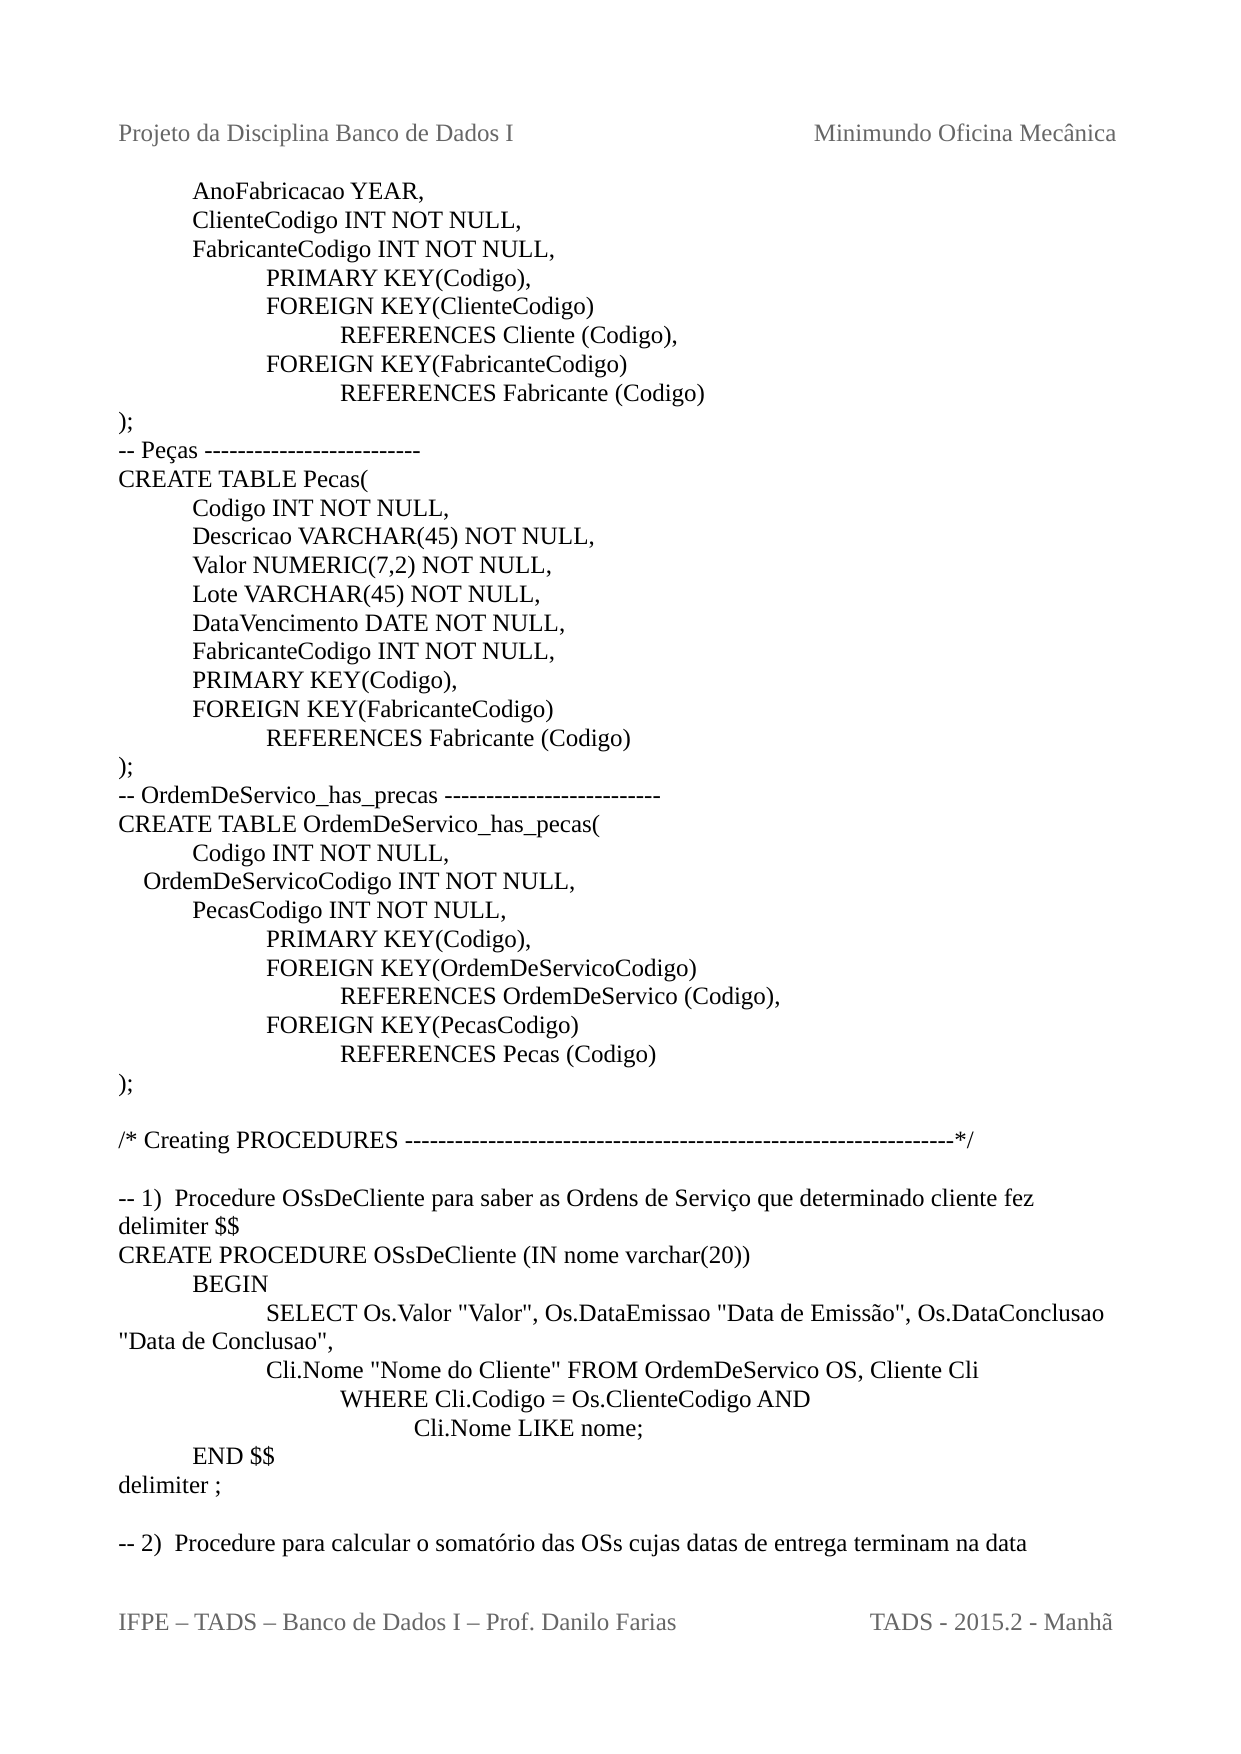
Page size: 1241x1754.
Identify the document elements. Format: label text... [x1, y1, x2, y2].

text AnoFabricacao YEAR, ClienteCodigo INT NOT NULL, FabricanteCodigo INT NOT NULL, PRIMARY KEY(Codigo), FOREIGN KEY(ClienteCodigo) REFERENCES Cliente (Codigo), FOREIGN KEY(FabricanteCodigo) REFERENCES Fabricante (Codigo) ); -- Peças -------------------------- CREATE TABLE Pecas( Codigo INT NOT NULL, Descricao VARCHAR(45) NOT NULL, Valor NUMERIC(7,2) NOT NULL, Lote VARCHAR(45) NOT NULL, DataVencimento DATE NOT NULL, FabricanteCodigo INT NOT NULL, PRIMARY KEY(Codigo), FOREIGN KEY(FabricanteCodigo) REFERENCES Fabricante (Codigo) ); -- OrdemDeServico_has_precas -------------------------- CREATE TABLE OrdemDeServico_has_pecas( Codigo INT NOT NULL, OrdemDeServicoCodigo INT NOT NULL, PecasCodigo INT NOT NULL, PRIMARY KEY(Codigo), FOREIGN KEY(OrdemDeServicoCodigo) REFERENCES OrdemDeServico (Codigo), FOREIGN KEY(PecasCodigo) REFERENCES Pecas (Codigo) ); /* Creating PROCEDURES ------------------------------------------------------------------*/ -- 1) Procedure OSsDeCliente para saber as Ordens de Serviço que determinado cliente fez delimiter $$ CREATE PROCEDURE OSsDeCliente (IN nome varchar(20)) BEGIN SELECT Os.Valor "Valor", Os.DataEmissao "Data de Emissão", Os.DataConclusao "Data de Conclusao", Cli.Nome "Nome do Cliente" FROM OrdemDeServico OS, Cliente Cli WHERE Cli.Codigo = Os.ClienteCodigo AND Cli.Nome LIKE nome; END $$ delimiter ; -- 2) Procedure para calcular o somatório das OSs cujas datas de entrega terminam na data [118, 176, 1122, 1556]
